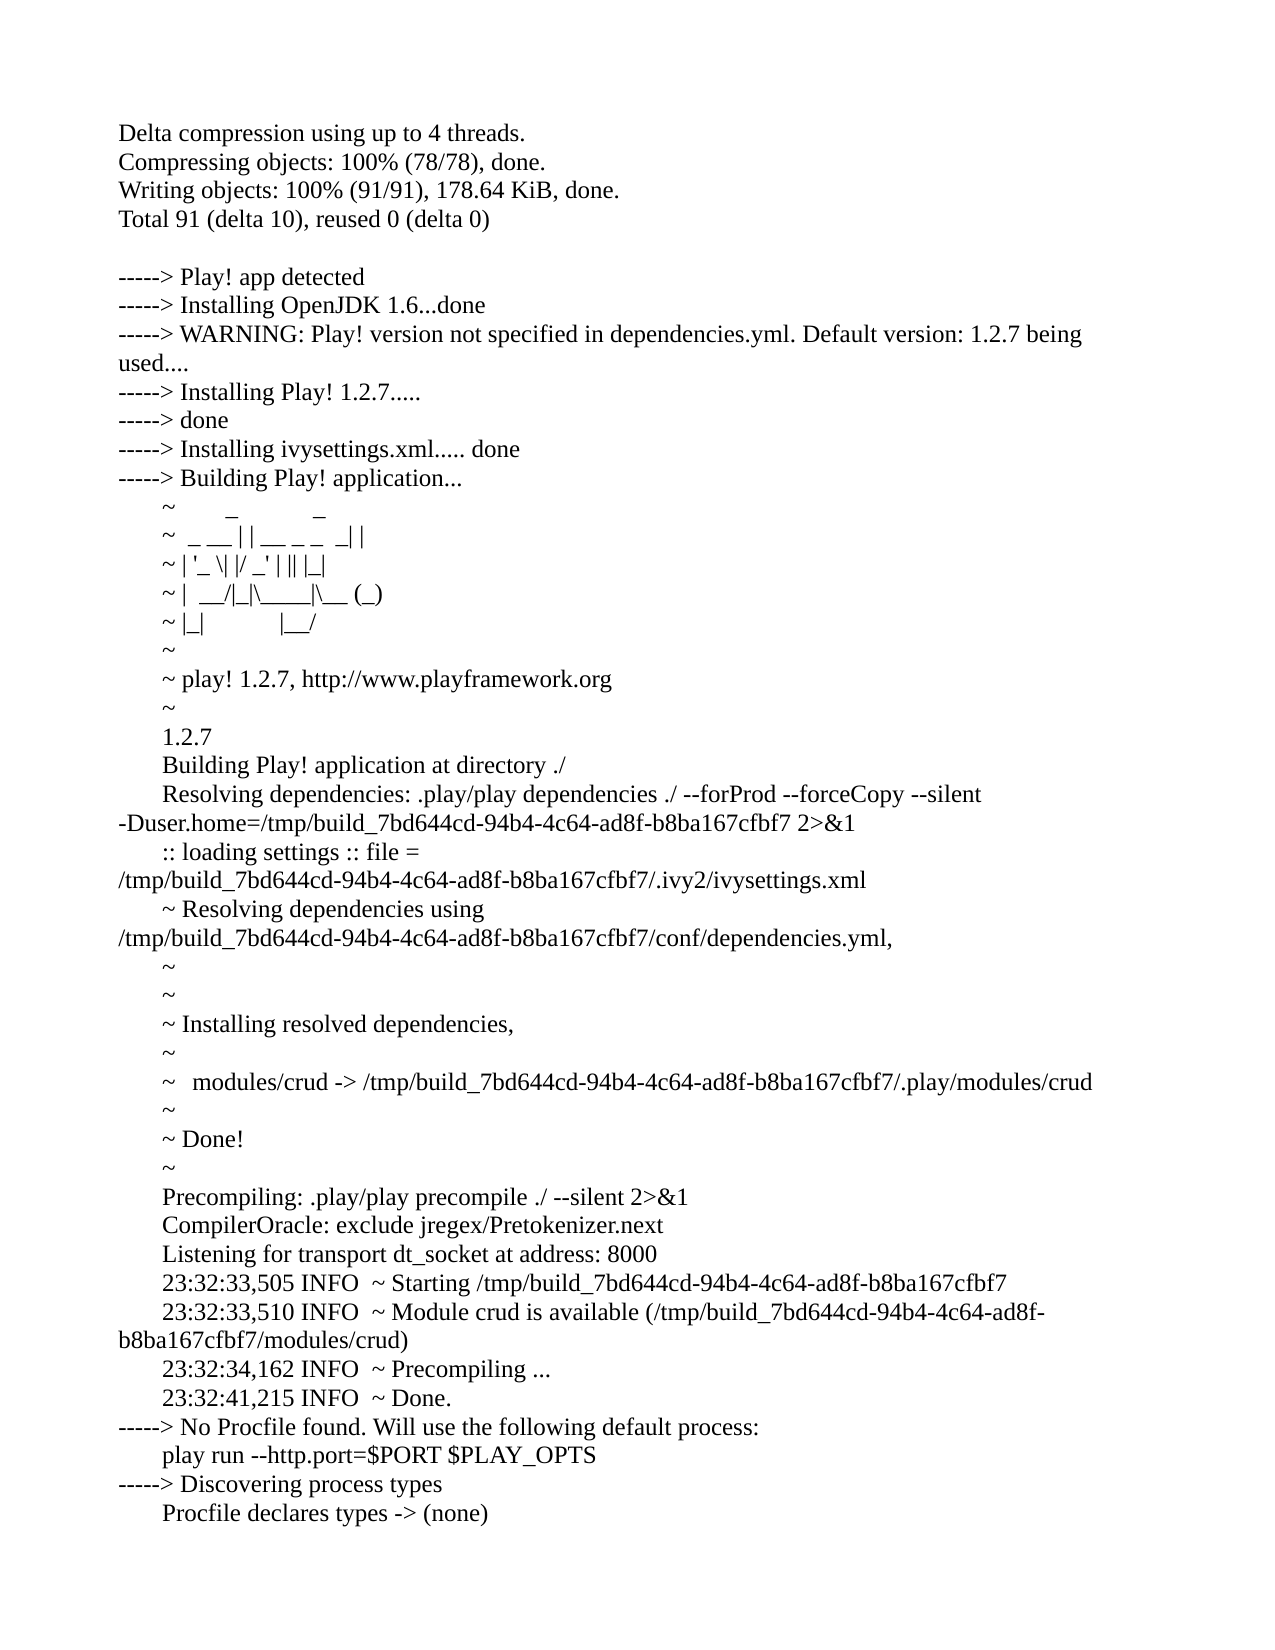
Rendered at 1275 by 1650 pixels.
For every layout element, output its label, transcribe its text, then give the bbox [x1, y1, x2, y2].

text Total 91 (delta 10), reused 0 (delta 0) [118, 204, 1157, 233]
text Building Play! application at directory ./ [118, 751, 1157, 779]
text 1.2.7 [118, 722, 1157, 751]
text -----> Installing ivysettings.xml..... done [118, 434, 1157, 463]
text Resolving dependencies: .play/play dependencies ./ --forProd --forceCopy --silent -Duser.home=/tmp/build_7bd644cd-94b4-4c64-ad8f-b8ba167cfbf7 2>&1 [118, 779, 1157, 837]
text ~ | '_ \| |/ _' | || |_| [118, 549, 1157, 578]
text -----> Installing Play! 1.2.7..... [118, 377, 1157, 406]
text ~ play! 1.2.7, http://www.playframework.org [118, 664, 1157, 693]
text ~ modules/crud -> /tmp/build_7bd644cd-94b4-4c64-ad8f-b8ba167cfbf7/.play/modules/crud [118, 1067, 1157, 1096]
text Precompiling: .play/play precompile ./ --silent 2>&1 [118, 1182, 1157, 1211]
text ~ _ __ | | __ _ _ _| | [118, 521, 1157, 549]
text ~ [118, 693, 1157, 722]
text Compressing objects: 100% (78/78), done. [118, 147, 1157, 176]
text :: loading settings :: file = /tmp/build_7bd644cd-94b4-4c64-ad8f-b8ba167cfbf7/.ivy2/ivysettings.xml [118, 837, 1157, 894]
text -----> No Procfile found. Will use the following default process: [118, 1412, 1157, 1441]
text ~ [118, 1096, 1157, 1124]
text 23:32:33,505 INFO ~ Starting /tmp/build_7bd644cd-94b4-4c64-ad8f-b8ba167cfbf7 [118, 1268, 1157, 1297]
text 23:32:41,215 INFO ~ Done. [118, 1383, 1157, 1412]
text -----> Installing OpenJDK 1.6...done [118, 291, 1157, 319]
text Listening for transport dt_socket at address: 8000 [118, 1239, 1157, 1268]
text Delta compression using up to 4 threads. [118, 118, 1157, 147]
text ~ | __/|_|\____|\__ (_) [118, 578, 1157, 607]
text 23:32:33,510 INFO ~ Module crud is available (/tmp/build_7bd644cd-94b4-4c64-ad8f-b8ba167cfbf7/modules/crud) [118, 1297, 1157, 1354]
text -----> Play! app detected [118, 262, 1157, 291]
text -----> Building Play! application... [118, 463, 1157, 492]
text Writing objects: 100% (91/91), 178.64 KiB, done. [118, 176, 1157, 204]
text CompilerOracle: exclude jregex/Pretokenizer.next [118, 1211, 1157, 1239]
text ~ |_| |__/ [118, 607, 1157, 636]
text play run --http.port=$PORT $PLAY_OPTS [118, 1441, 1157, 1469]
text ~ [118, 1153, 1157, 1182]
text -----> done [118, 406, 1157, 434]
text ~ Resolving dependencies using /tmp/build_7bd644cd-94b4-4c64-ad8f-b8ba167cfbf7/conf/dependencies.yml, [118, 894, 1157, 952]
text -----> WARNING: Play! version not specified in dependencies.yml. Default version: 1.2.7 being used.... [118, 319, 1157, 377]
text 23:32:34,162 INFO ~ Precompiling ... [118, 1354, 1157, 1383]
text ~ Installing resolved dependencies, [118, 1009, 1157, 1038]
text ~ [118, 1038, 1157, 1067]
text ~ [118, 952, 1157, 981]
text -----> Discovering process types [118, 1469, 1157, 1498]
text Procfile declares types -> (none) [118, 1498, 1157, 1527]
text ~ [118, 636, 1157, 664]
text ~ _ _ [118, 492, 1157, 521]
text ~ Done! [118, 1124, 1157, 1153]
text ~ [118, 981, 1157, 1009]
